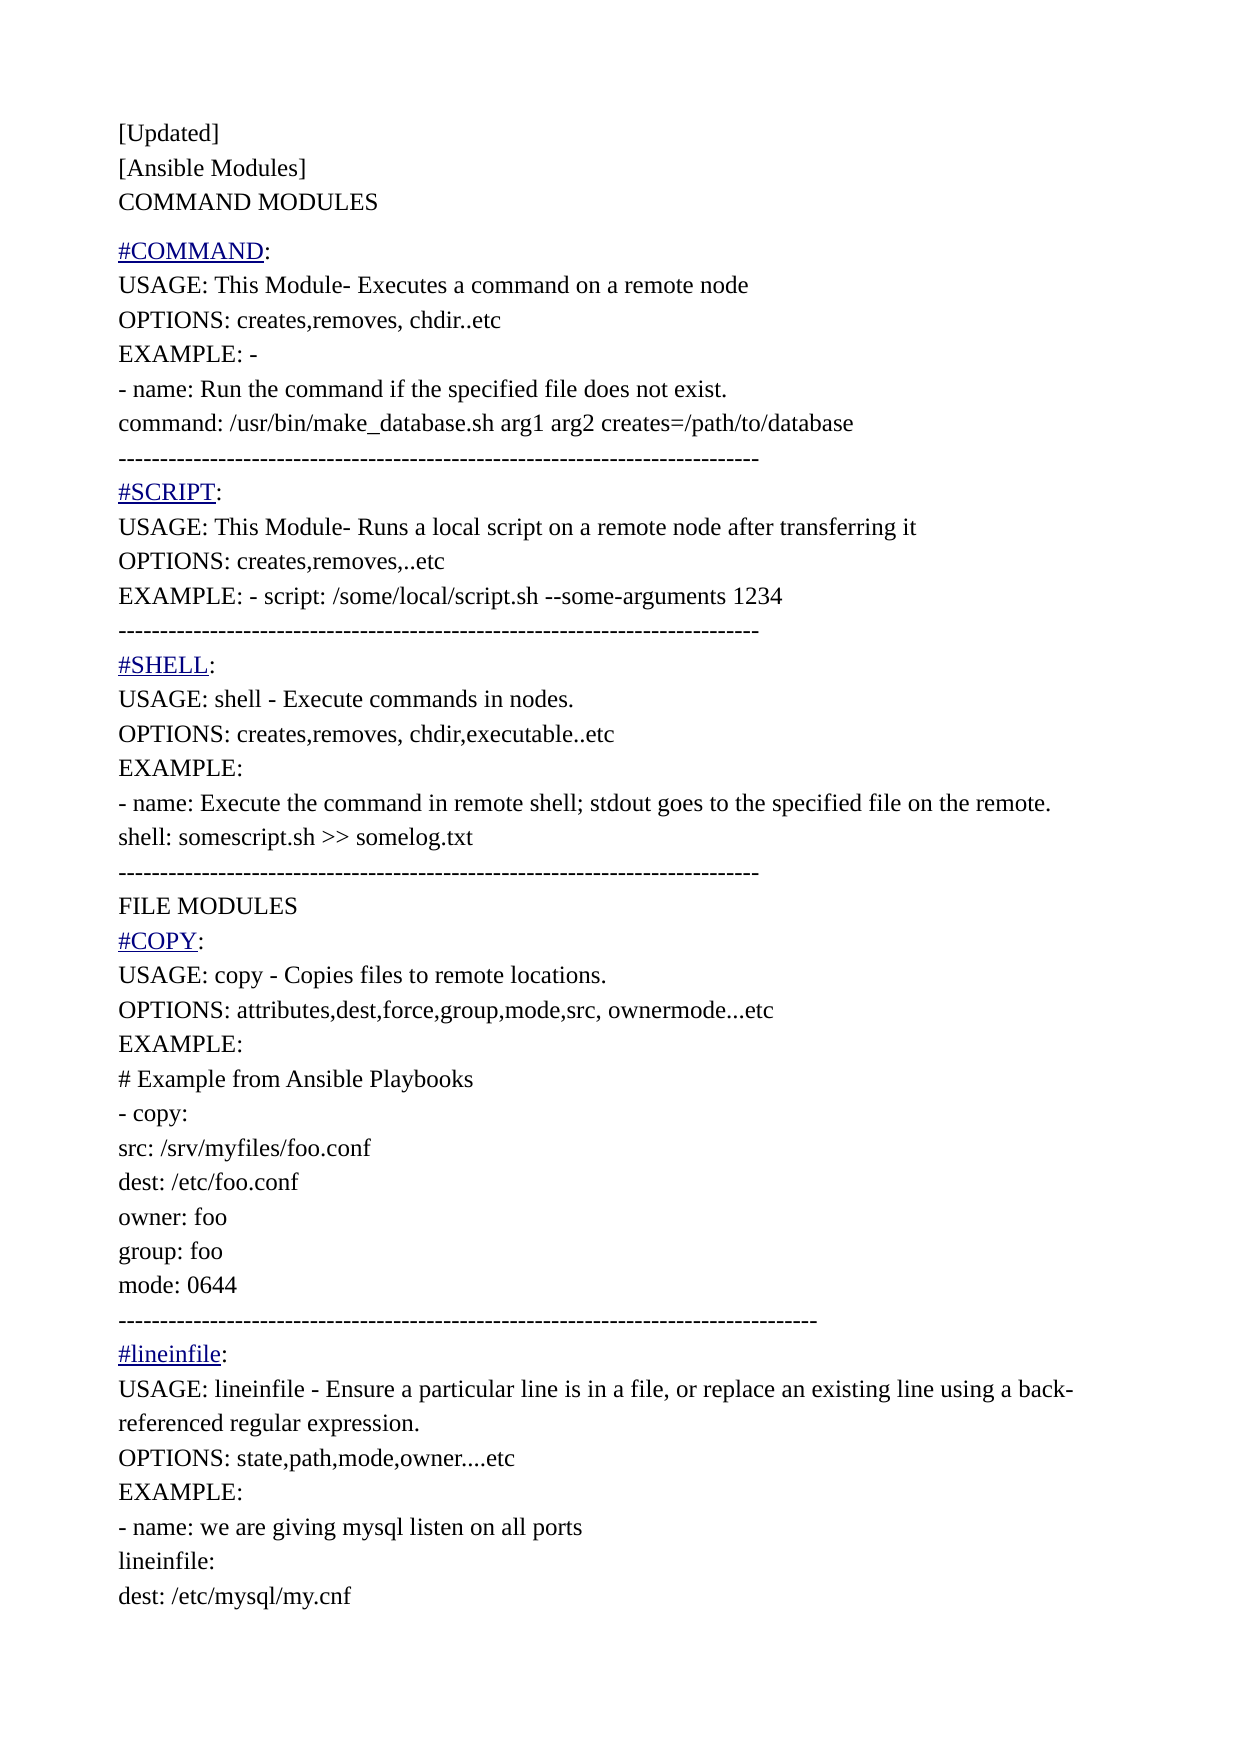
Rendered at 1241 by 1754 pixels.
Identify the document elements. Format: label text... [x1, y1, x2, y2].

text #COMMAND: USAGE: This Module- Executes a command on a remote node OPTIONS: creates,removes, chdir..etc EXAMPLE: - - name: Run the command if the specified file does not exist. command: /usr/bin/make_database.sh arg1 arg2 creates=/path/to/database ----------------------------------------------------------------------------- #SCRIPT: USAGE: This Module- Runs a local script on a remote node after transferring it OPTIONS: creates,removes,..etc EXAMPLE: - script: /some/local/script.sh --some-arguments 1234 ----------------------------------------------------------------------------- #SHELL: USAGE: shell - Execute commands in nodes. OPTIONS: creates,removes, chdir,executable..etc EXAMPLE: - name: Execute the command in remote shell; stdout goes to the specified file on the remote. shell: somescript.sh >> somelog.txt ----------------------------------------------------------------------------- FILE MODULES #COPY: USAGE: copy - Copies files to remote locations. OPTIONS: attributes,dest,force,group,mode,src, ownermode...etc EXAMPLE: # Example from Ansible Playbooks - copy: src: /srv/myfiles/foo.conf dest: /etc/foo.conf owner: foo group: foo mode: 0644 ------------------------------------------------------------------------------------ #lineinfile: USAGE: lineinfile - Ensure a particular line is in a file, or replace an existing line using a back-referenced regular expression. OPTIONS: state,path,mode,owner....etc EXAMPLE: - name: we are giving mysql listen on all ports lineinfile: dest: /etc/mysql/my.cnf [118, 236, 1122, 1609]
text [Updated] [Ansible Modules] COMMAND MODULES [118, 118, 1122, 216]
